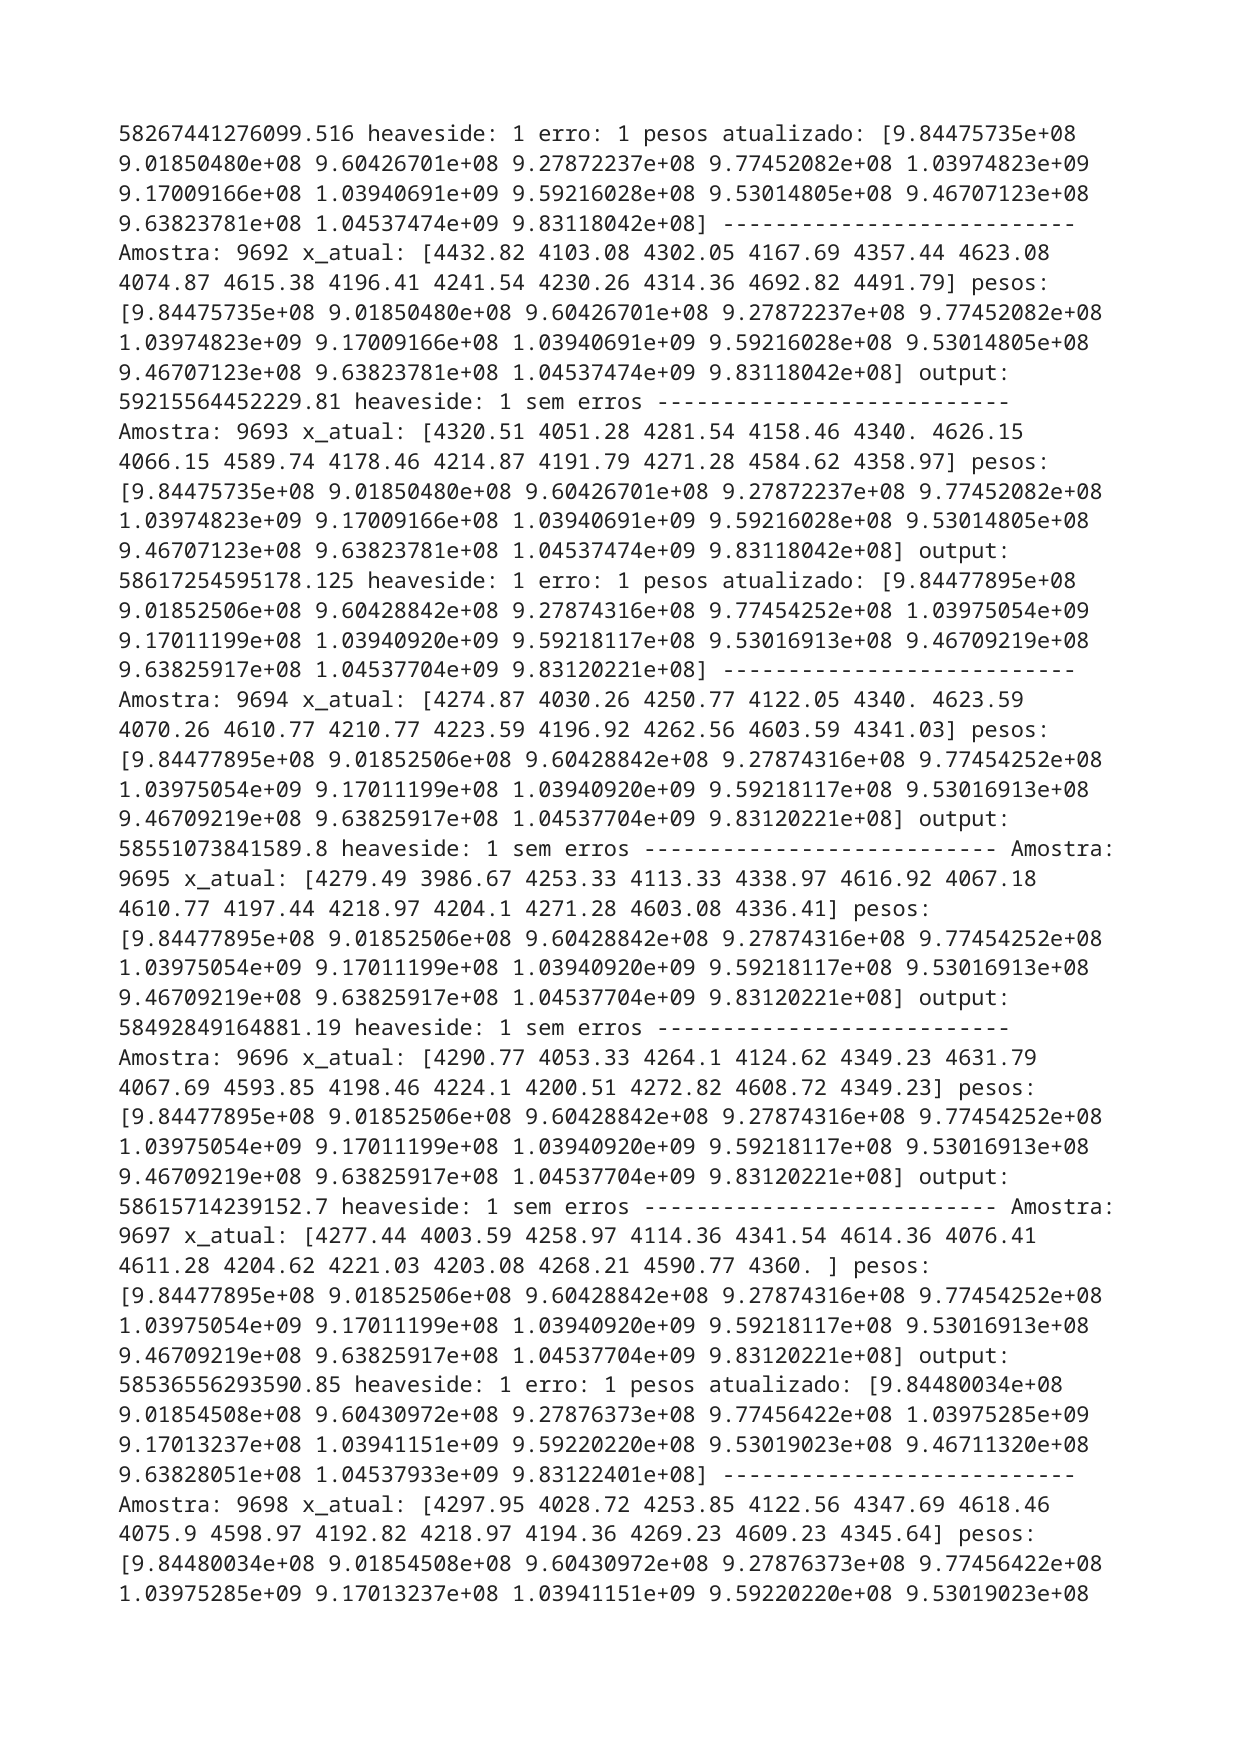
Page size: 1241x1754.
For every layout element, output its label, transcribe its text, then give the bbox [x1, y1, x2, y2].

text 58267441276099.516 heaveside: 1 erro: 1 pesos atualizado: [9.84475735e+08 9.01850480e+08 9.60426701e+08 9.27872237e+08 9.77452082e+08 1.03974823e+09 9.17009166e+08 1.03940691e+09 9.59216028e+08 9.53014805e+08 9.46707123e+08 9.63823781e+08 1.04537474e+09 9.83118042e+08] --------------------------- Amostra: 9692 x_atual: [4432.82 4103.08 4302.05 4167.69 4357.44 4623.08 4074.87 4615.38 4196.41 4241.54 4230.26 4314.36 4692.82 4491.79] pesos: [9.84475735e+08 9.01850480e+08 9.60426701e+08 9.27872237e+08 9.77452082e+08 1.03974823e+09 9.17009166e+08 1.03940691e+09 9.59216028e+08 9.53014805e+08 9.46707123e+08 9.63823781e+08 1.04537474e+09 9.83118042e+08] output: 59215564452229.81 heaveside: 1 sem erros --------------------------- Amostra: 9693 x_atual: [4320.51 4051.28 4281.54 4158.46 4340. 4626.15 4066.15 4589.74 4178.46 4214.87 4191.79 4271.28 4584.62 4358.97] pesos: [9.84475735e+08 9.01850480e+08 9.60426701e+08 9.27872237e+08 9.77452082e+08 1.03974823e+09 9.17009166e+08 1.03940691e+09 9.59216028e+08 9.53014805e+08 9.46707123e+08 9.63823781e+08 1.04537474e+09 9.83118042e+08] output: 58617254595178.125 heaveside: 1 erro: 1 pesos atualizado: [9.84477895e+08 9.01852506e+08 9.60428842e+08 9.27874316e+08 9.77454252e+08 1.03975054e+09 9.17011199e+08 1.03940920e+09 9.59218117e+08 9.53016913e+08 9.46709219e+08 9.63825917e+08 1.04537704e+09 9.83120221e+08] --------------------------- Amostra: 9694 x_atual: [4274.87 4030.26 4250.77 4122.05 4340. 4623.59 4070.26 4610.77 4210.77 4223.59 4196.92 4262.56 4603.59 4341.03] pesos: [9.84477895e+08 9.01852506e+08 9.60428842e+08 9.27874316e+08 9.77454252e+08 1.03975054e+09 9.17011199e+08 1.03940920e+09 9.59218117e+08 9.53016913e+08 9.46709219e+08 9.63825917e+08 1.04537704e+09 9.83120221e+08] output: 58551073841589.8 heaveside: 1 sem erros --------------------------- Amostra: 9695 x_atual: [4279.49 3986.67 4253.33 4113.33 4338.97 4616.92 4067.18 4610.77 4197.44 4218.97 4204.1 4271.28 4603.08 4336.41] pesos: [9.84477895e+08 9.01852506e+08 9.60428842e+08 9.27874316e+08 9.77454252e+08 1.03975054e+09 9.17011199e+08 1.03940920e+09 9.59218117e+08 9.53016913e+08 9.46709219e+08 9.63825917e+08 1.04537704e+09 9.83120221e+08] output: 58492849164881.19 heaveside: 1 sem erros --------------------------- Amostra: 9696 x_atual: [4290.77 4053.33 4264.1 4124.62 4349.23 4631.79 4067.69 4593.85 4198.46 4224.1 4200.51 4272.82 4608.72 4349.23] pesos: [9.84477895e+08 9.01852506e+08 9.60428842e+08 9.27874316e+08 9.77454252e+08 1.03975054e+09 9.17011199e+08 1.03940920e+09 9.59218117e+08 9.53016913e+08 9.46709219e+08 9.63825917e+08 1.04537704e+09 9.83120221e+08] output: 58615714239152.7 heaveside: 1 sem erros --------------------------- Amostra: 9697 x_atual: [4277.44 4003.59 4258.97 4114.36 4341.54 4614.36 4076.41 4611.28 4204.62 4221.03 4203.08 4268.21 4590.77 4360. ] pesos: [9.84477895e+08 9.01852506e+08 9.60428842e+08 9.27874316e+08 9.77454252e+08 1.03975054e+09 9.17011199e+08 1.03940920e+09 9.59218117e+08 9.53016913e+08 9.46709219e+08 9.63825917e+08 1.04537704e+09 9.83120221e+08] output: 58536556293590.85 heaveside: 1 erro: 1 pesos atualizado: [9.84480034e+08 9.01854508e+08 9.60430972e+08 9.27876373e+08 9.77456422e+08 1.03975285e+09 9.17013237e+08 1.03941151e+09 9.59220220e+08 9.53019023e+08 9.46711320e+08 9.63828051e+08 1.04537933e+09 9.83122401e+08] --------------------------- Amostra: 9698 x_atual: [4297.95 4028.72 4253.85 4122.56 4347.69 4618.46 4075.9 4598.97 4192.82 4218.97 4194.36 4269.23 4609.23 4345.64] pesos: [9.84480034e+08 9.01854508e+08 9.60430972e+08 9.27876373e+08 9.77456422e+08 1.03975285e+09 9.17013237e+08 1.03941151e+09 9.59220220e+08 9.53019023e+08 [118, 118, 1122, 1608]
